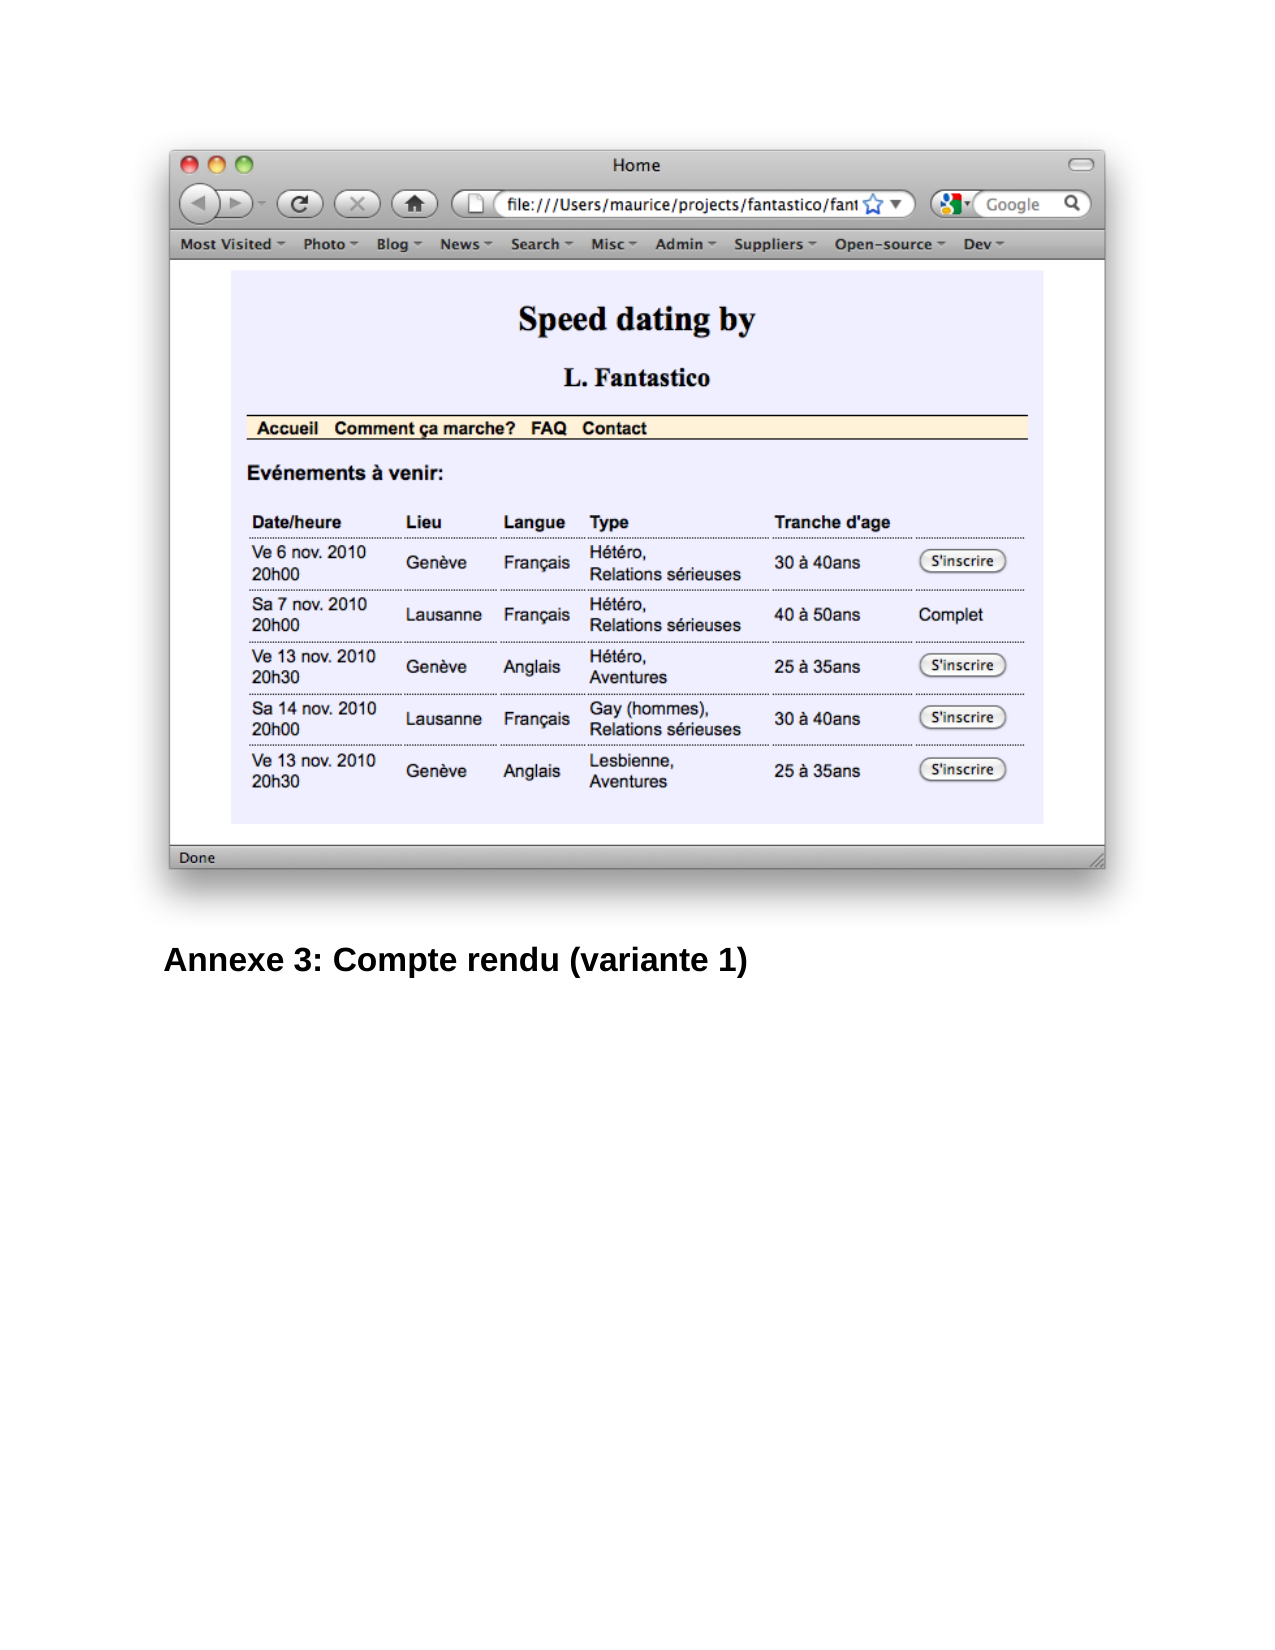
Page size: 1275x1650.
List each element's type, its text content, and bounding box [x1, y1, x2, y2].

subtitle Annexe 3: Compte rendu (variante 1) [118, 940, 1157, 978]
picture [118, 118, 1157, 940]
